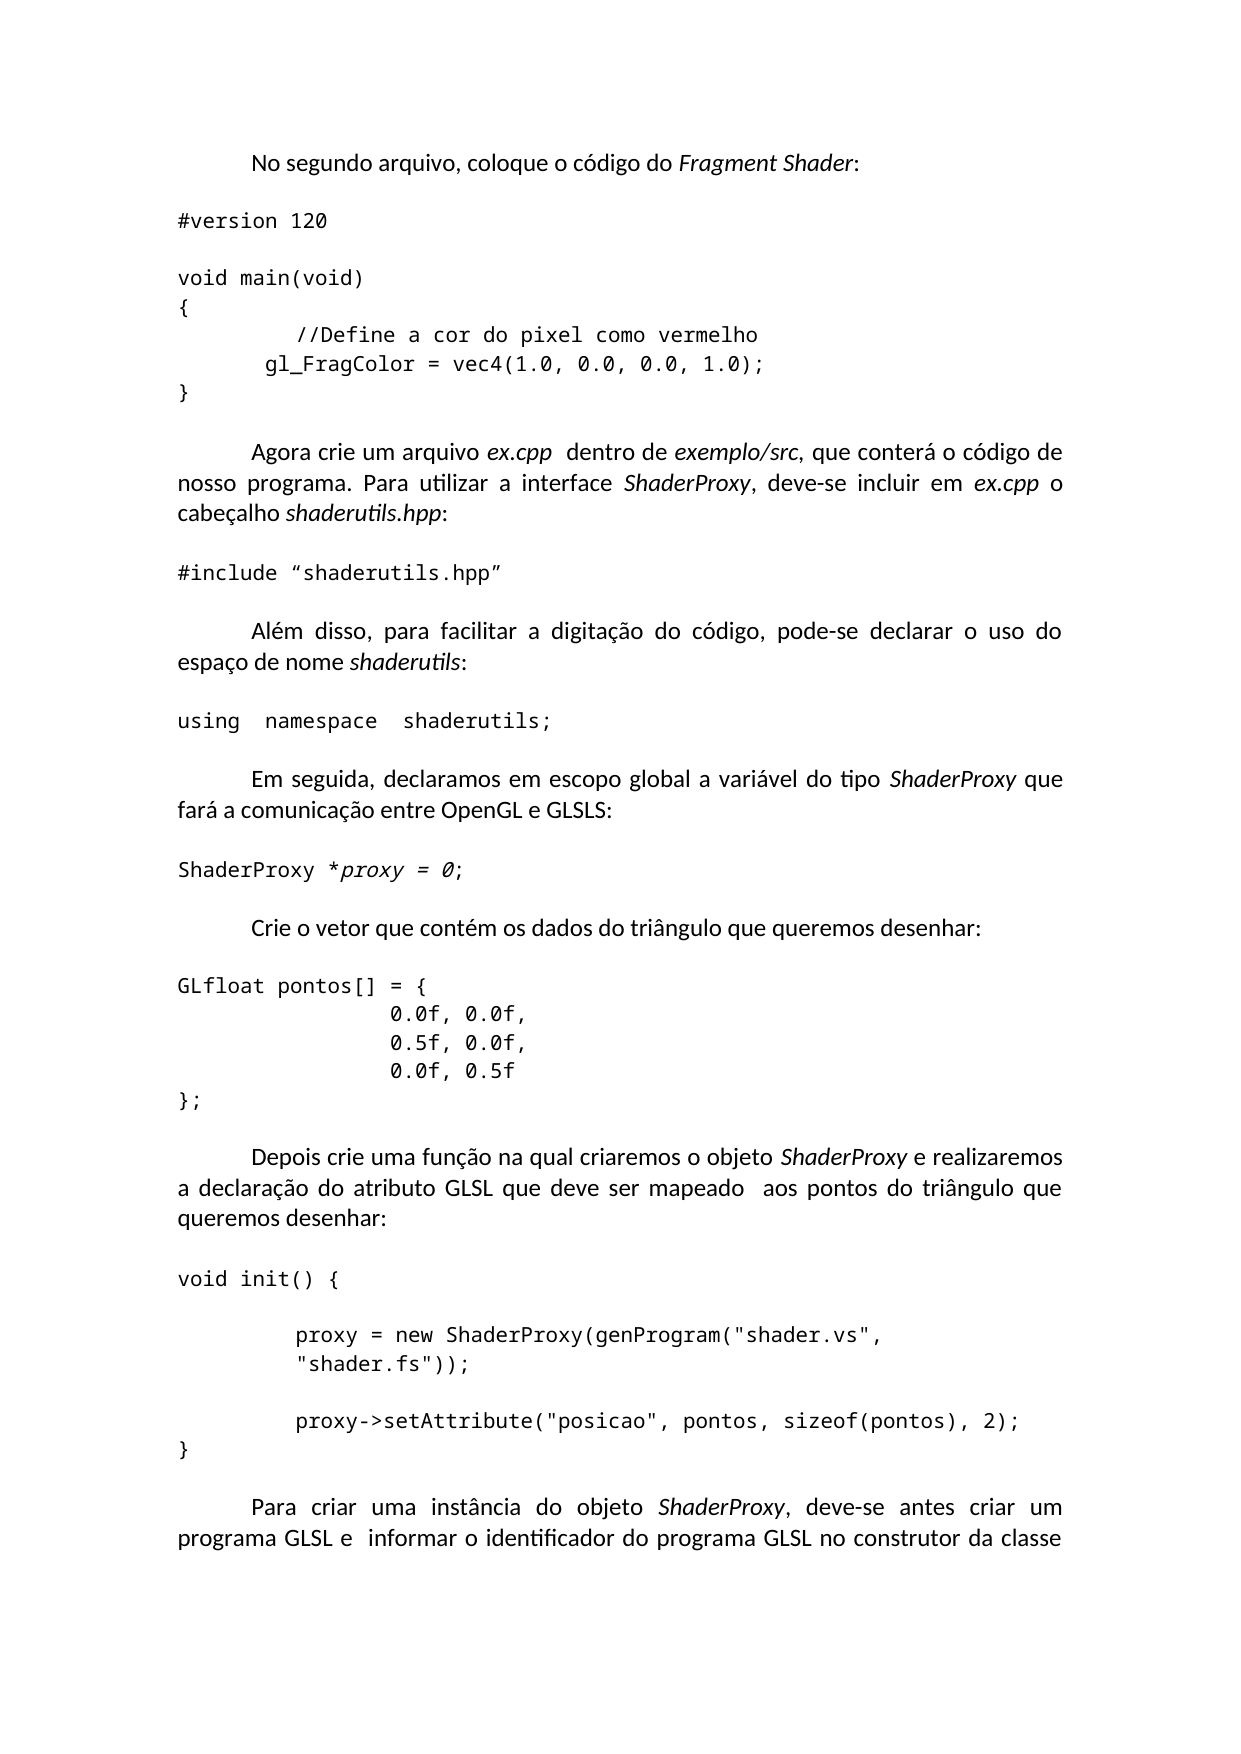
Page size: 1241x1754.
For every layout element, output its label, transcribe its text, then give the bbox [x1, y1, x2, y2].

text Depois crie uma função na qual criaremos o objeto ShaderProxy e realizaremos a declaração do atributo GLSL que deve ser mapeado aos pontos do triângulo que queremos desenhar: [177, 1142, 1063, 1233]
text Em seguida, declaramos em escopo global a variável do tipo ShaderProxy que fará a comunicação entre OpenGL e GLSLS: [177, 763, 1063, 824]
text No segundo arquivo, coloque o código do Fragment Shader: [177, 148, 1063, 178]
text proxy = new ShaderProxy(genProgram("shader.vs", "shader.fs")); [177, 1321, 1063, 1377]
text 0.0f, 0.0f, [177, 999, 1063, 1028]
text 0.5f, 0.0f, [177, 1028, 1063, 1056]
text 0.0f, 0.5f [177, 1056, 1063, 1085]
text Agora crie um arquivo ex.cpp dentro de exemplo/src, que conterá o código de nosso programa. Para utilizar a interface ShaderProxy, deve-se incluir em ex.cpp o cabeçalho shaderutils.hpp: [177, 436, 1063, 528]
text Para criar uma instância do objeto ShaderProxy, deve-se antes criar um programa GLSL e informar o identificador do programa GLSL no construtor da classe [177, 1491, 1063, 1552]
text }; [177, 1085, 1063, 1113]
text //Define a cor do pixel como vermelho [177, 320, 1063, 349]
text proxy->setAttribute("posicao", pontos, sizeof(pontos), 2); [177, 1406, 1063, 1434]
text using namespace shaderutils; [177, 707, 1063, 735]
text } [177, 1434, 1063, 1463]
text gl_FragColor = vec4(1.0, 0.0, 0.0, 1.0); [177, 349, 1063, 377]
text { [177, 292, 1063, 320]
text Além disso, para facilitar a digitação do código, pode-se declarar o uso do espaço de nome shaderutils: [177, 615, 1063, 676]
text #version 120 [177, 207, 1063, 235]
text ShaderProxy *proxy = 0; [177, 855, 1063, 883]
text } [177, 377, 1063, 406]
text #include “shaderutils.hpp” [177, 558, 1063, 587]
text void init() { [177, 1264, 1063, 1292]
text Crie o vetor que contém os dados do triângulo que queremos desenhar: [177, 912, 1063, 942]
text void main(void) [177, 263, 1063, 292]
text GLfloat pontos[] = { [177, 971, 1063, 999]
